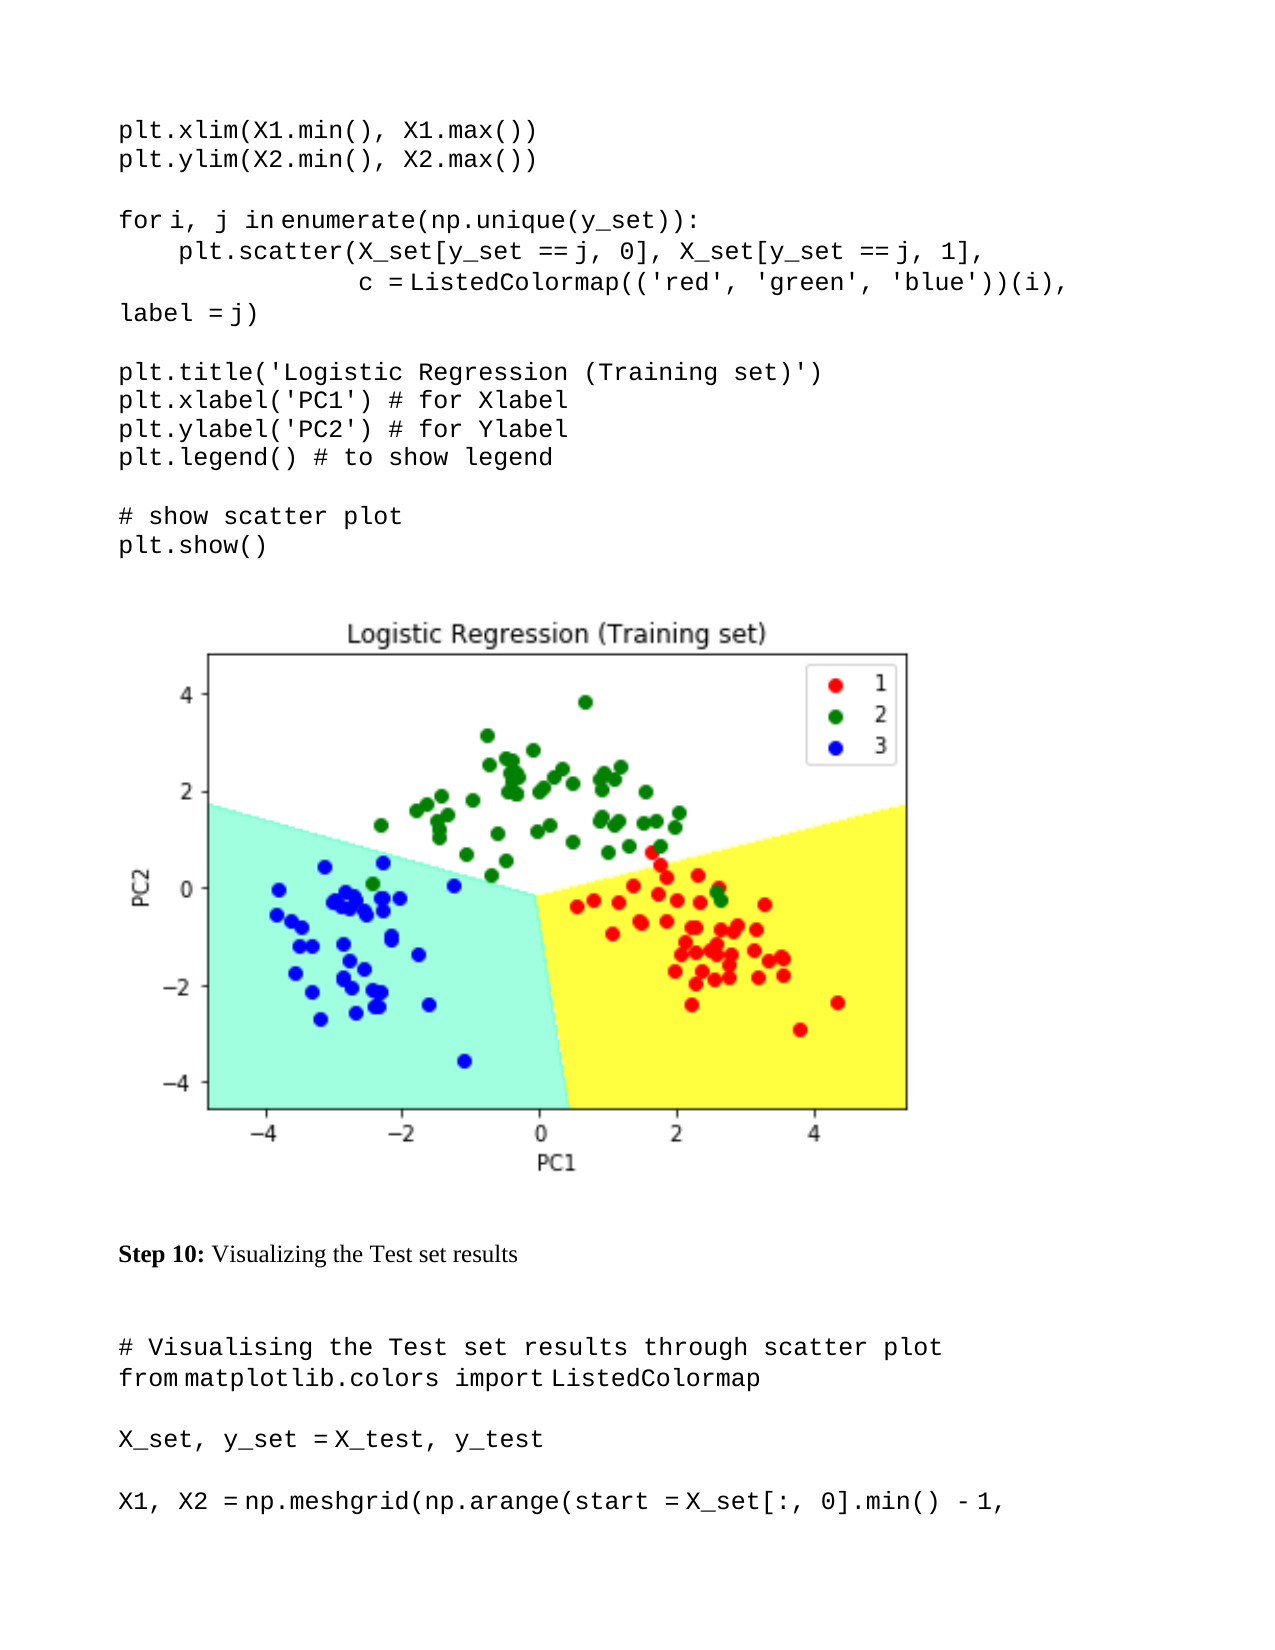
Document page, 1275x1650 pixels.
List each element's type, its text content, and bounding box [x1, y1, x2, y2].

table_header # Visualising the Test set results through scatter plot from matplotlib.colors import ListedColormap X_set, y_set = X_test, y_test X1, X2 = np.meshgrid(np.arange(start = X_set[:, 0].min() - 1, [118, 1335, 1157, 1517]
picture [118, 608, 927, 1188]
text Step 10: Visualizing the Test set results [118, 1206, 1157, 1268]
table_header plt.xlim(X1.min(), X1.max()) plt.ylim(X2.min(), X2.max()) for i, j in enumerate(np.unique(y_set)): plt.scatter(X_set[y_set == j, 0], X_set[y_set == j, 1], c = ListedColormap(('red', 'green', 'blue'))(i), label = j) plt.title('Logistic Regression (Training set)') plt.xlabel('PC1') # for Xlabel plt.ylabel('PC2') # for Ylabel plt.legend() # to show legend # show scatter plot plt.show() [118, 118, 1157, 561]
